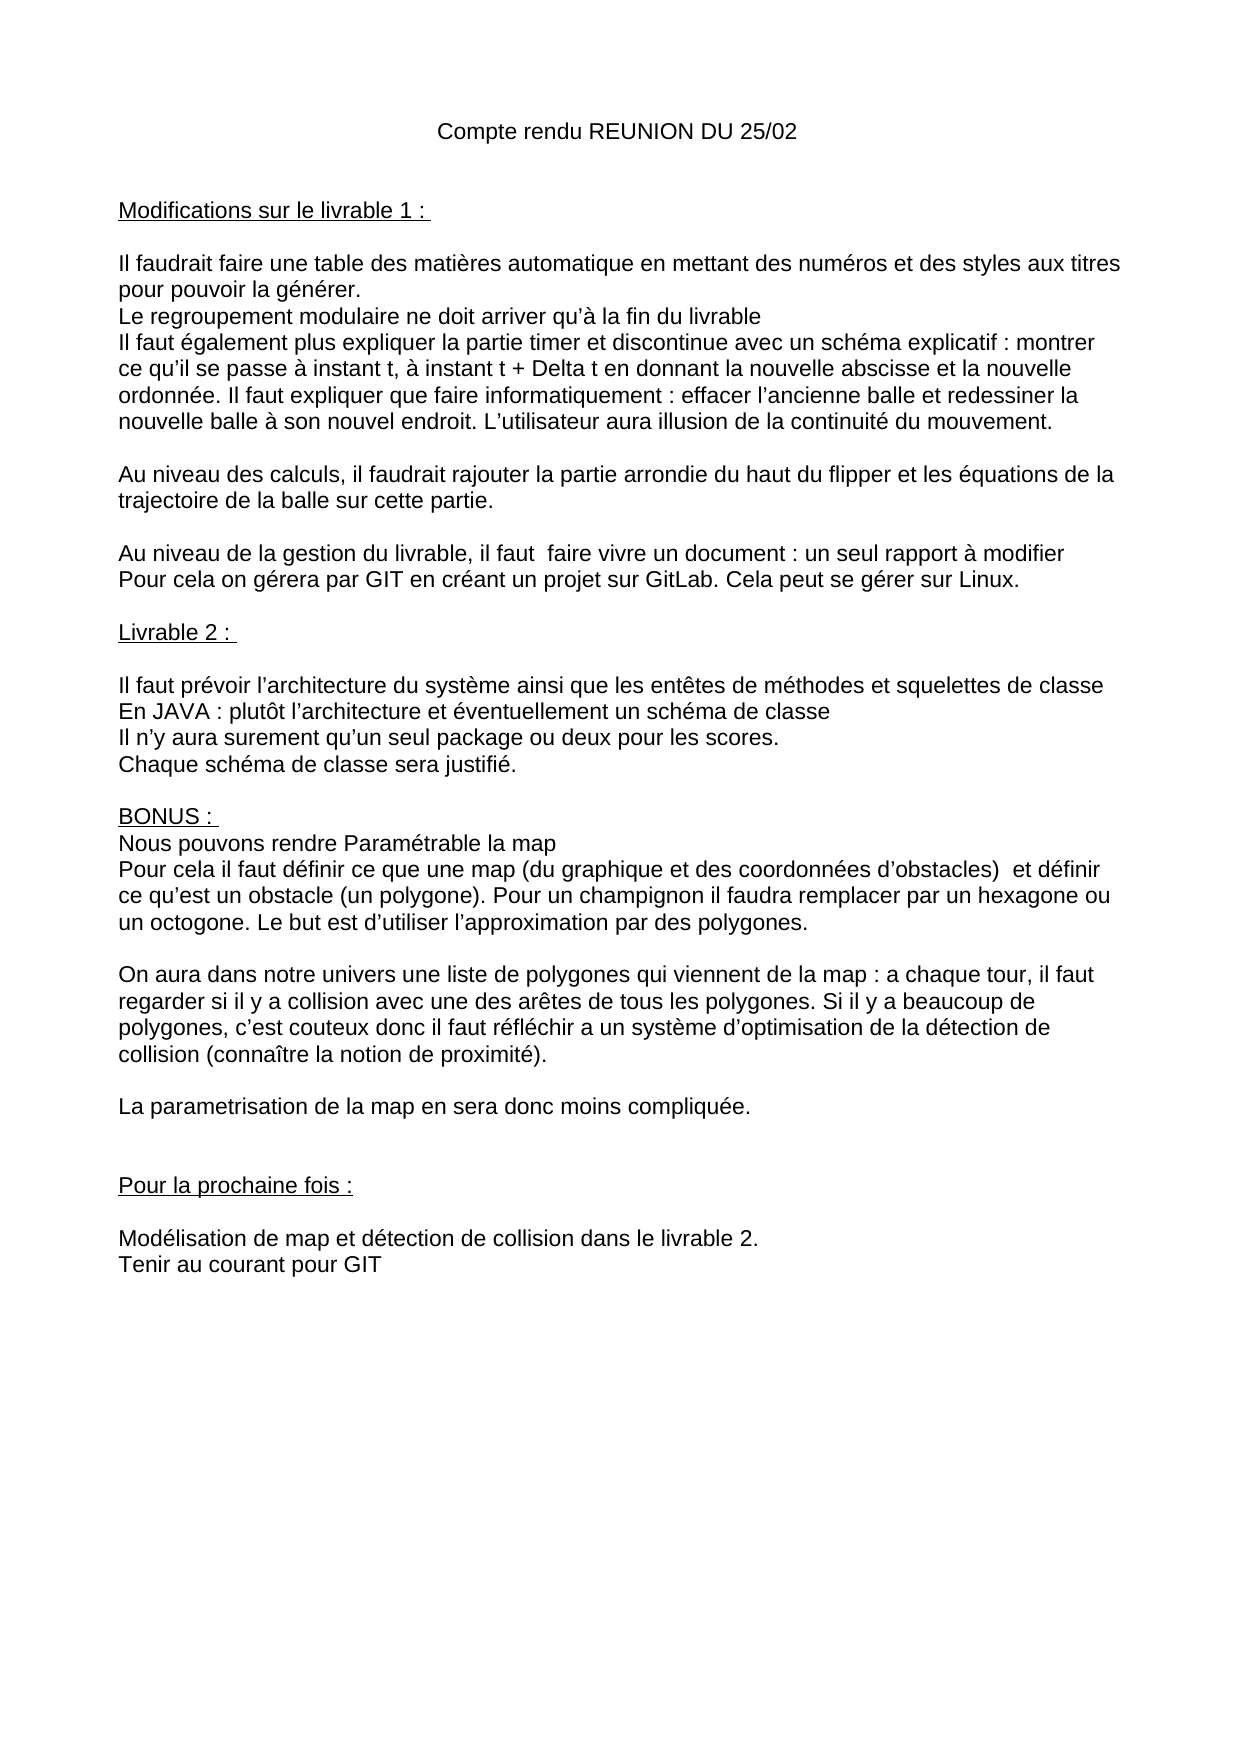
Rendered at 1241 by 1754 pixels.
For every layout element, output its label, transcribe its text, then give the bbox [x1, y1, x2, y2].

text Le regroupement modulaire ne doit arriver qu’à la fin du livrable [118, 303, 1122, 329]
text BONUS : [118, 803, 1122, 830]
text Pour cela on gérera par GIT en créant un projet sur GitLab. Cela peut se gérer sur Linux. [118, 566, 1122, 592]
text On aura dans notre univers une liste de polygones qui viennent de la map : a chaque tour, il faut regarder si il y a collision avec une des arêtes de tous les polygones. Si il y a beaucoup de polygones, c’est couteux donc il faut réfléchir a un système d’optimisation de la détection de collision (connaître la notion de proximité). [118, 961, 1122, 1067]
text Chaque schéma de classe sera justifié. [118, 751, 1122, 777]
text Pour cela il faut définir ce que une map (du graphique et des coordonnées d’obstacles) et définir ce qu’est un obstacle (un polygone). Pour un champignon il faudra remplacer par un hexagone ou un octogone. Le but est d’utiliser l’approximation par des polygones. [118, 856, 1122, 935]
text Au niveau des calculs, il faudrait rajouter la partie arrondie du haut du flipper et les équations de la trajectoire de la balle sur cette partie. [118, 461, 1122, 513]
text Modifications sur le livrable 1 : [118, 197, 1122, 223]
text Nous pouvons rendre Paramétrable la map [118, 830, 1122, 856]
text La parametrisation de la map en sera donc moins compliquée. [118, 1093, 1122, 1119]
text Il faudrait faire une table des matières automatique en mettant des numéros et des styles aux titres pour pouvoir la générer. [118, 250, 1122, 303]
text Livrable 2 : [118, 619, 1122, 645]
text Il n’y aura surement qu’un seul package ou deux pour les scores. [118, 724, 1122, 751]
text Modélisation de map et détection de collision dans le livrable 2. [118, 1225, 1122, 1251]
text Au niveau de la gestion du livrable, il faut faire vivre un document : un seul rapport à modifier [118, 540, 1122, 566]
text Compte rendu REUNION DU 25/02 [118, 118, 1122, 144]
text Il faut prévoir l’architecture du système ainsi que les entêtes de méthodes et squelettes de classe [118, 672, 1122, 698]
text Tenir au courant pour GIT [118, 1251, 1122, 1278]
text Il faut également plus expliquer la partie timer et discontinue avec un schéma explicatif : montrer ce qu’il se passe à instant t, à instant t + Delta t en donnant la nouvelle abscisse et la nouvelle ordonnée. Il faut expliquer que faire informatiquement : effacer l’ancienne balle et redessiner la nouvelle balle à son nouvel endroit. L’utilisateur aura illusion de la continuité du mouvement. [118, 329, 1122, 434]
text Pour la prochaine fois : [118, 1172, 1122, 1199]
text En JAVA : plutôt l’architecture et éventuellement un schéma de classe [118, 698, 1122, 724]
